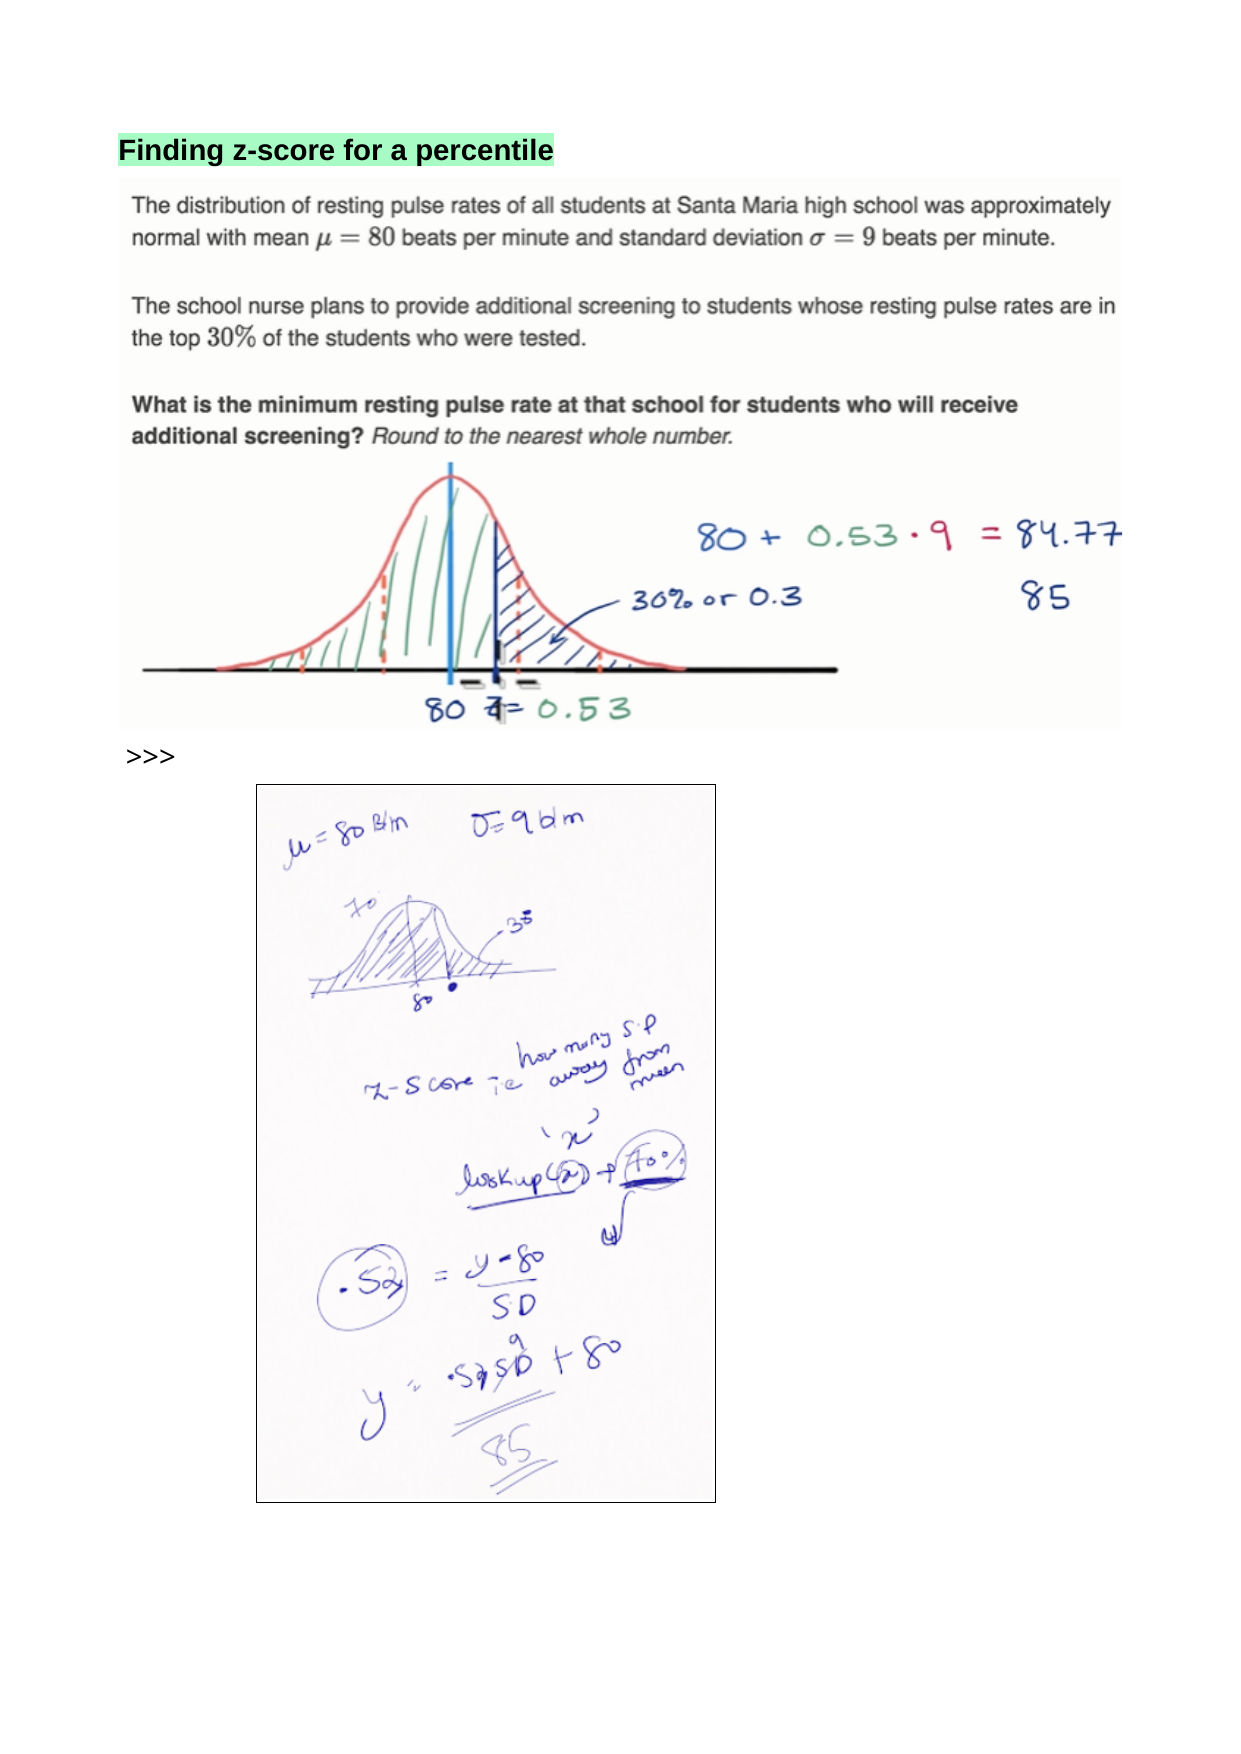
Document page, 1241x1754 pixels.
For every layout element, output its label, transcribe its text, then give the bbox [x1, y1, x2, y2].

picture [118, 178, 1123, 729]
picture [258, 787, 713, 1499]
subtitle Finding z-score for a percentile [554, 133, 1122, 166]
text >>> [118, 729, 1122, 776]
